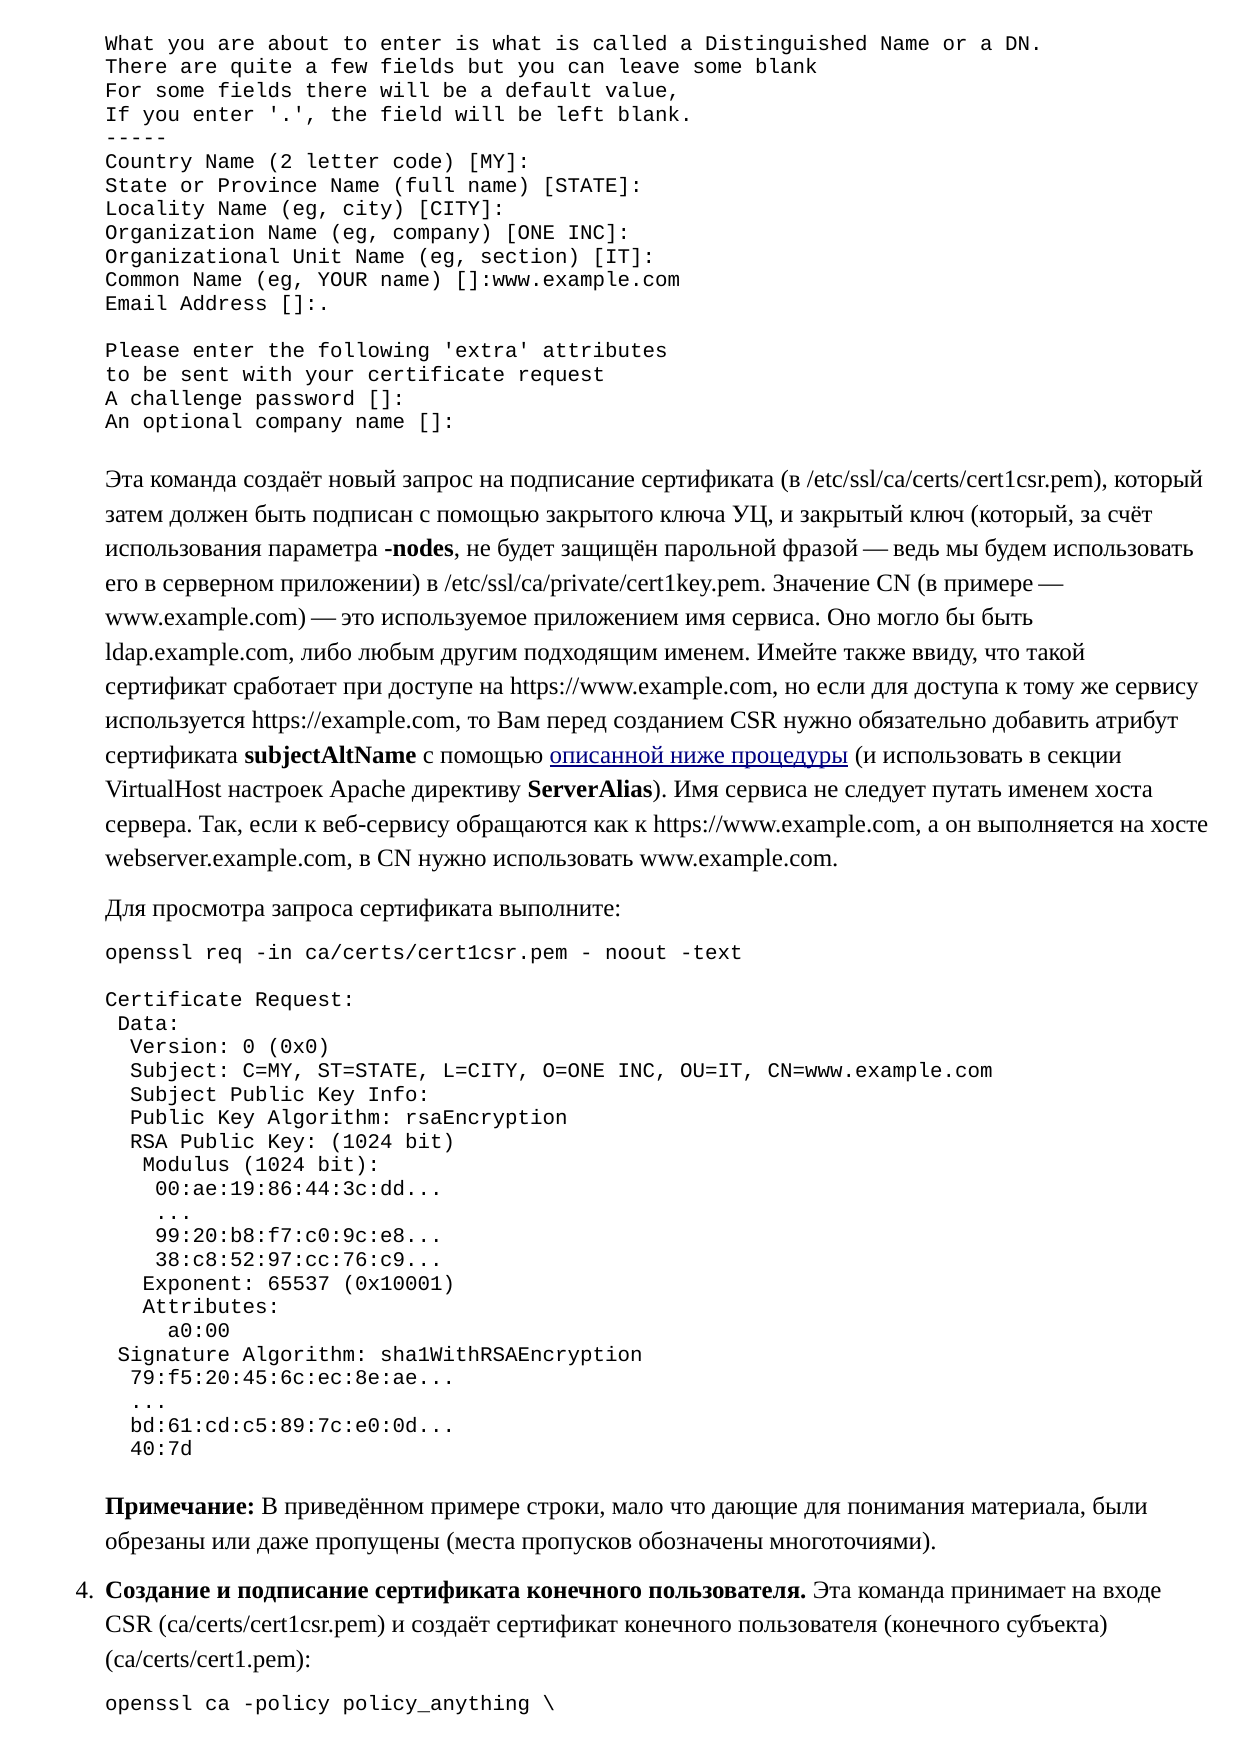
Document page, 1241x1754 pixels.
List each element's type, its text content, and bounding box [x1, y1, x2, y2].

list Modulus (1024 bit): [75, 1154, 1212, 1178]
list State or Province Name (full name) [STATE]: [75, 175, 1212, 198]
list RSA Public Key: (1024 bit) [75, 1131, 1212, 1154]
list An optional company name []: [75, 411, 1212, 435]
list Common Name (eg, YOUR name) []:www.example.com [75, 269, 1212, 293]
list 40:7d [75, 1438, 1212, 1462]
list ... [75, 1202, 1212, 1225]
list Locality Name (eg, city) [CITY]: [75, 198, 1212, 222]
list A challenge password []: [75, 387, 1212, 411]
list Примечание: В приведённом примере строки, мало что дающие для понимания материала, были обрезаны или даже пропущены (места пропусков обозначены многоточиями). [75, 1491, 1212, 1554]
list bd:61:cd:c5:89:7c:e0:0d... [75, 1414, 1212, 1438]
list Country Name (2 letter code) [MY]: [75, 151, 1212, 175]
list openssl ca -policy policy_anything \ [75, 1693, 1212, 1717]
list If you enter '.', the field will be left blank. [75, 104, 1212, 127]
list 79:f5:20:45:6c:ec:8e:ae... [75, 1367, 1212, 1391]
list a0:00 [75, 1320, 1212, 1344]
list ... [75, 1391, 1212, 1414]
list 00:ae:19:86:44:3c:dd... [75, 1178, 1212, 1202]
list Organization Name (eg, company) [ONE INC]: [75, 222, 1212, 246]
list Для просмотра запроса сертификата выполните: [75, 893, 1212, 921]
list Please enter the following 'extra' attributes [75, 340, 1212, 364]
list to be sent with your certificate request [75, 364, 1212, 387]
list Public Key Algorithm: rsaEncryption [75, 1107, 1212, 1131]
list There are quite a few fields but you can leave some blank [75, 56, 1212, 80]
list Эта команда создаёт новый запрос на подписание сертификата (в /etc/ssl/ca/certs/cert1csr.pem), который затем должен быть подписан с помощью закрытого ключа УЦ, и закрытый ключ (который, за счёт использования параметра -nodes, не будет защищён парольной фразой — ведь мы будем использовать его в серверном приложении) в /etc/ssl/ca/private/cert1key.pem. Значение CN (в примере — www.example.com) — это используемое приложением имя сервиса. Оно могло бы быть ldap.example.com, либо любым другим подходящим именем. Имейте также ввиду, что такой сертификат сработает при доступе на https://www.example.com, но если для доступа к тому же сервису используется https://example.com, то Вам перед созданием CSR нужно обязательно добавить атрибут сертификата subjectAltName с помощью описанной ниже процедуры (и использовать в секции VirtualHost настроек Apache директиву ServerAlias). Имя сервиса не следует путать именем хоста сервера. Так, если к веб-сервису обращаются как к https://www.example.com, а он выполняется на хосте webserver.example.com, в CN нужно использовать www.example.com. [75, 464, 1212, 872]
list openssl req -in ca/certs/cert1csr.pem - noout -text [75, 942, 1212, 965]
list For some fields there will be a default value, [75, 80, 1212, 104]
list Attributes: [75, 1296, 1212, 1320]
list What you are about to enter is what is called a Distinguished Name or a DN. [75, 33, 1212, 56]
list Version: 0 (0x0) [75, 1036, 1212, 1060]
list Signature Algorithm: sha1WithRSAEncryption [75, 1344, 1212, 1367]
list Subject Public Key Info: [75, 1083, 1212, 1107]
list ----- [75, 127, 1212, 151]
list Data: [75, 1013, 1212, 1036]
list 99:20:b8:f7:c0:9c:e8... [75, 1225, 1212, 1249]
list Email Address []:. [75, 293, 1212, 317]
list 38:c8:52:97:cc:76:c9... [75, 1249, 1212, 1273]
list Organizational Unit Name (eg, section) [IT]: [75, 246, 1212, 269]
list Certificate Request: [75, 989, 1212, 1013]
list Subject: C=MY, ST=STATE, L=CITY, O=ONE INC, OU=IT, CN=www.example.com [75, 1060, 1212, 1083]
list Создание и подписание сертификата конечного пользователя. Эта команда принимает на входе CSR (ca/certs/cert1csr.pem) и создаёт сертификат конечного пользователя (конечного субъекта) (ca/certs/cert1.pem): [75, 1575, 1212, 1673]
list Exponent: 65537 (0x10001) [75, 1273, 1212, 1296]
